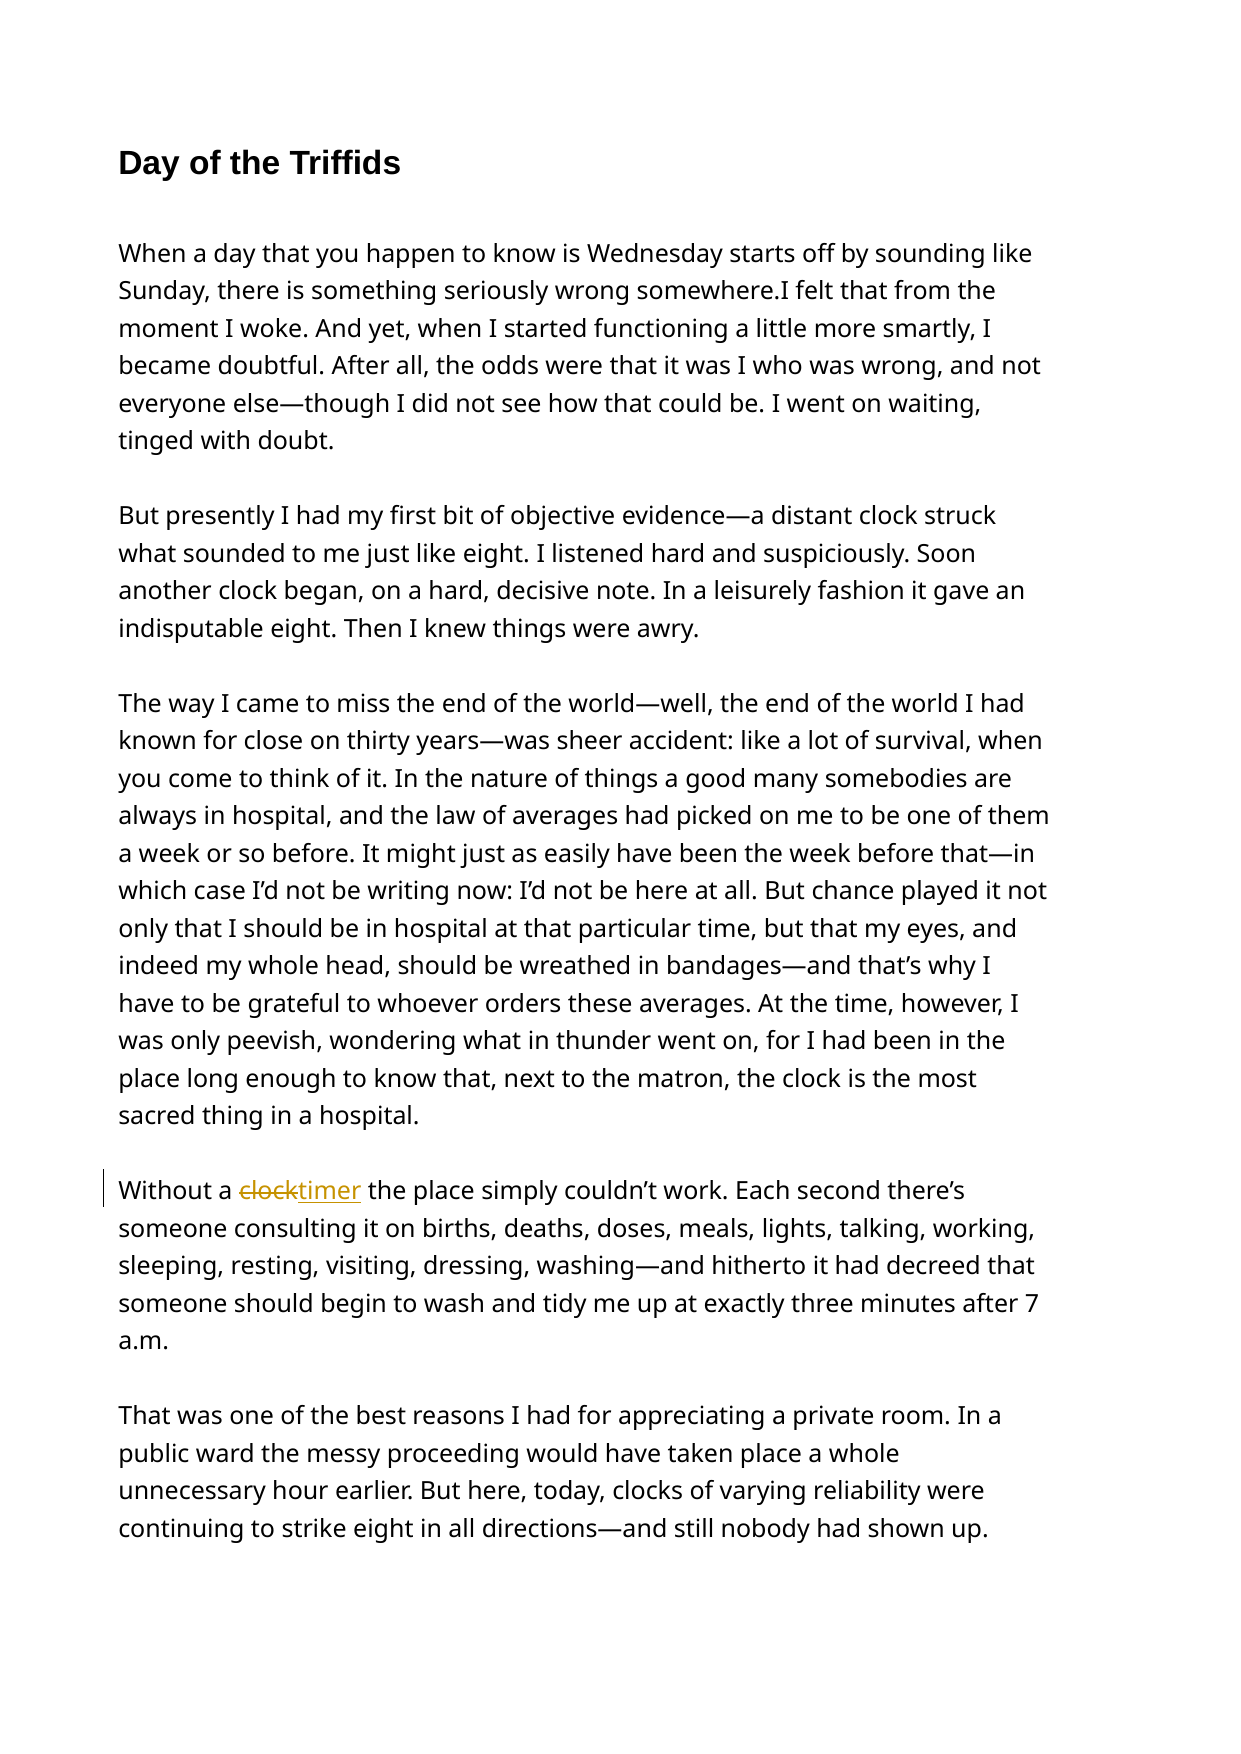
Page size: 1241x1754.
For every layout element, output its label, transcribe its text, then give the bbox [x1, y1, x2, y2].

text When a day that you happen to know is Wednesday starts off by sounding like Sunday, there is something seriously wrong somewhere. I felt that from the moment I woke. And yet, when I started functioning a little more smartly, I became doubtful. After all, the odds were that it was I who was wrong, and not everyone else—though I did not see how that could be. I went on waiting, tinged with doubt. [118, 232, 1051, 457]
text That was one of the best reasons I had for appreciating a private room. In a public ward the messy proceeding would have taken place a whole unnecessary hour earlier. But here, today, clocks of varying reliability were continuing to strike eight in all directions—and still nobody had shown up. [118, 1394, 1051, 1544]
subtitle Day of the Triffids [118, 143, 1122, 182]
text Without a timer the place simply couldn’t work. Each second there’s someone consulting it on births, deaths, doses, meals, lights, talking, working, sleeping, resting, visiting, dressing, washing—and hitherto it had decreed that someone should begin to wash and tidy me up at exactly three minutes after 7 a.m. [118, 1169, 1051, 1357]
text But presently I had my first bit of objective evidence—a distant clock struck what sounded to me just like eight. I listened hard and suspiciously. Soon another clock began, on a hard, decisive note. In a leisurely fashion it gave an indisputable eight. Then I knew things were awry. [118, 494, 1051, 644]
text The way I came to miss the end of the world—well, the end of the world I had known for close on thirty years—was sheer accident: like a lot of survival, when you come to think of it. In the nature of things a good many somebodies are always in hospital, and the law of averages had picked on me to be one of them a week or so before. It might just as easily have been the week before that—in which case I’d not be writing now: I’d not be here at all. But chance played it not only that I should be in hospital at that particular time, but that my eyes, and indeed my whole head, should be wreathed in bandages—and that’s why I have to be grateful to whoever orders these averages. At the time, however, I was only peevish, wondering what in thunder went on, for I had been in the place long enough to know that, next to the matron, the clock is the most sacred thing in a hospital. [118, 682, 1051, 1132]
